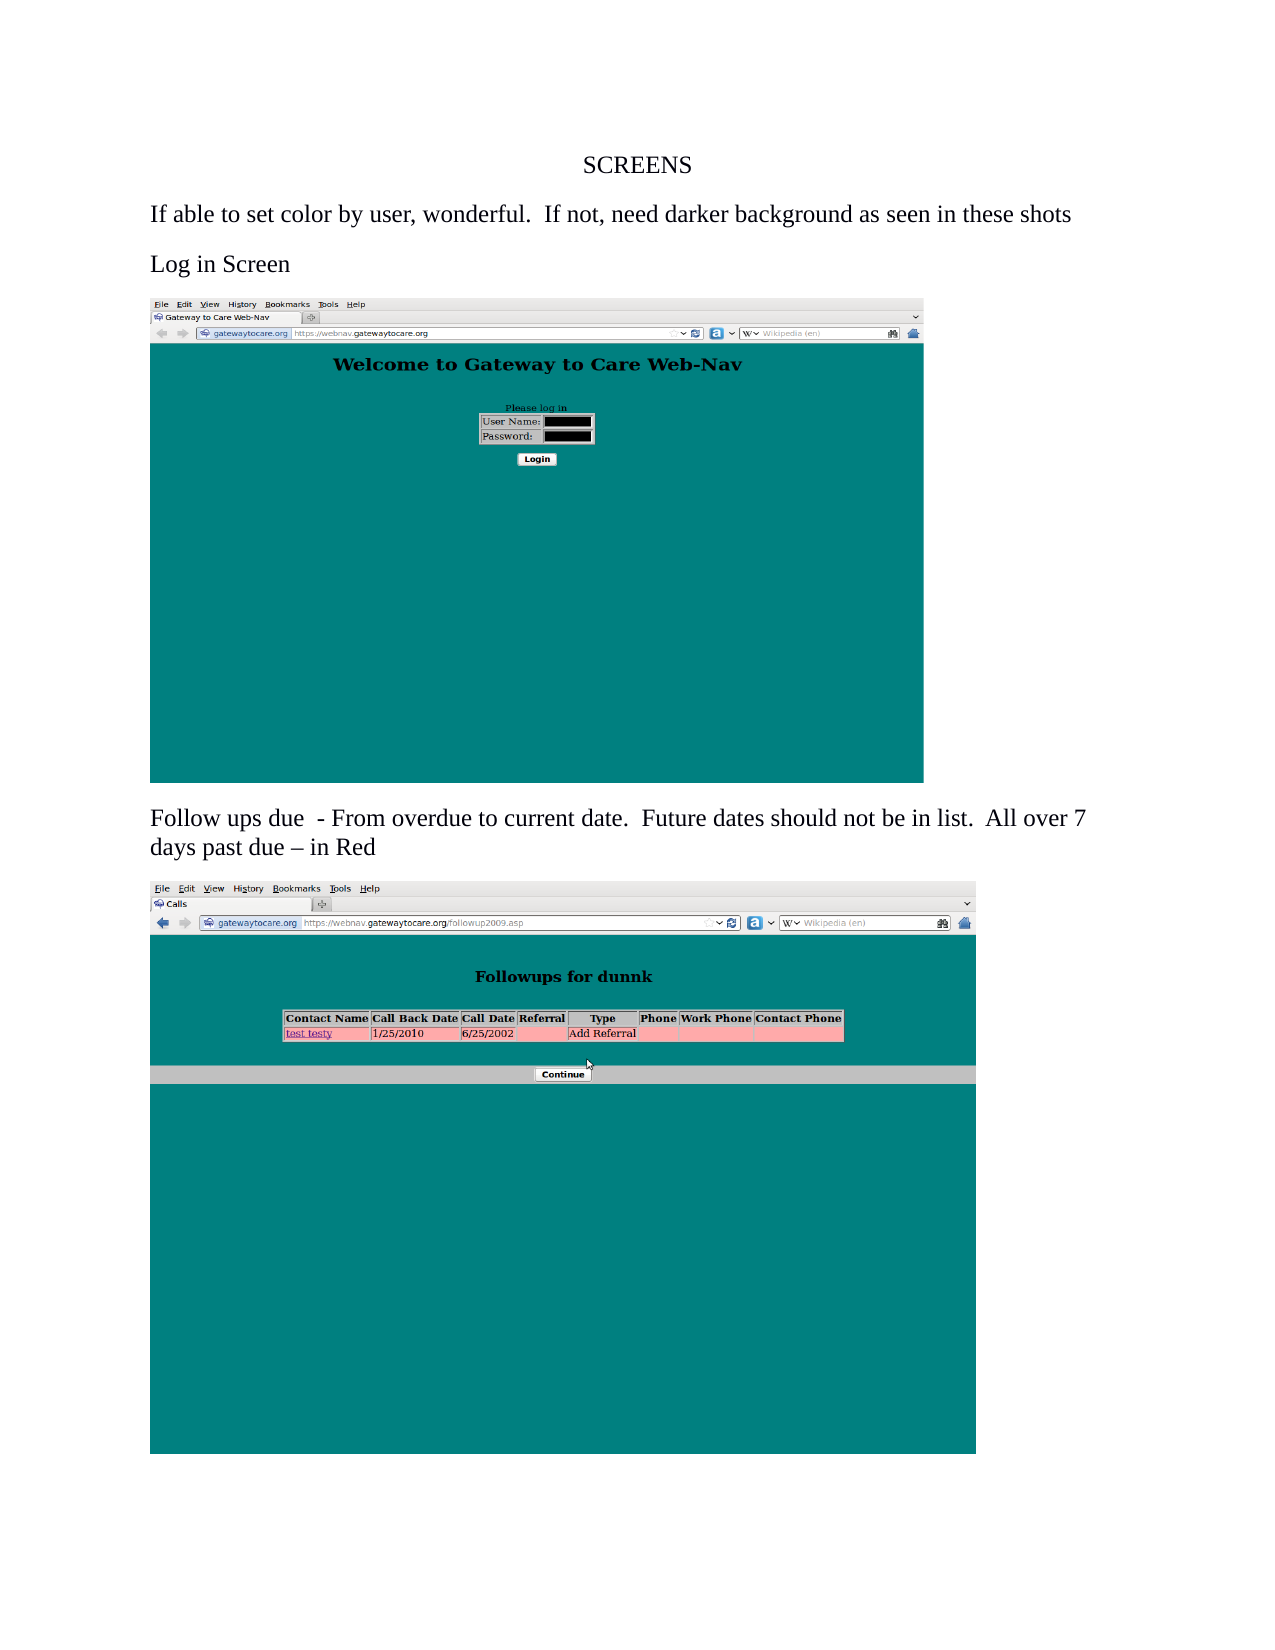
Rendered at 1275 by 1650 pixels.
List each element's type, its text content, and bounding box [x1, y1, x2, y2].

text SCREENS [150, 150, 1125, 179]
text Follow ups due - From overdue to current date. Future dates should not be in list. All over 7 days past due – in Red [150, 803, 1125, 861]
text Log in Screen [150, 249, 1125, 278]
picture [150, 298, 924, 783]
picture [150, 881, 976, 1454]
text If able to set color by user, wonderful. If not, need darker background as seen in these shots [150, 199, 1125, 228]
